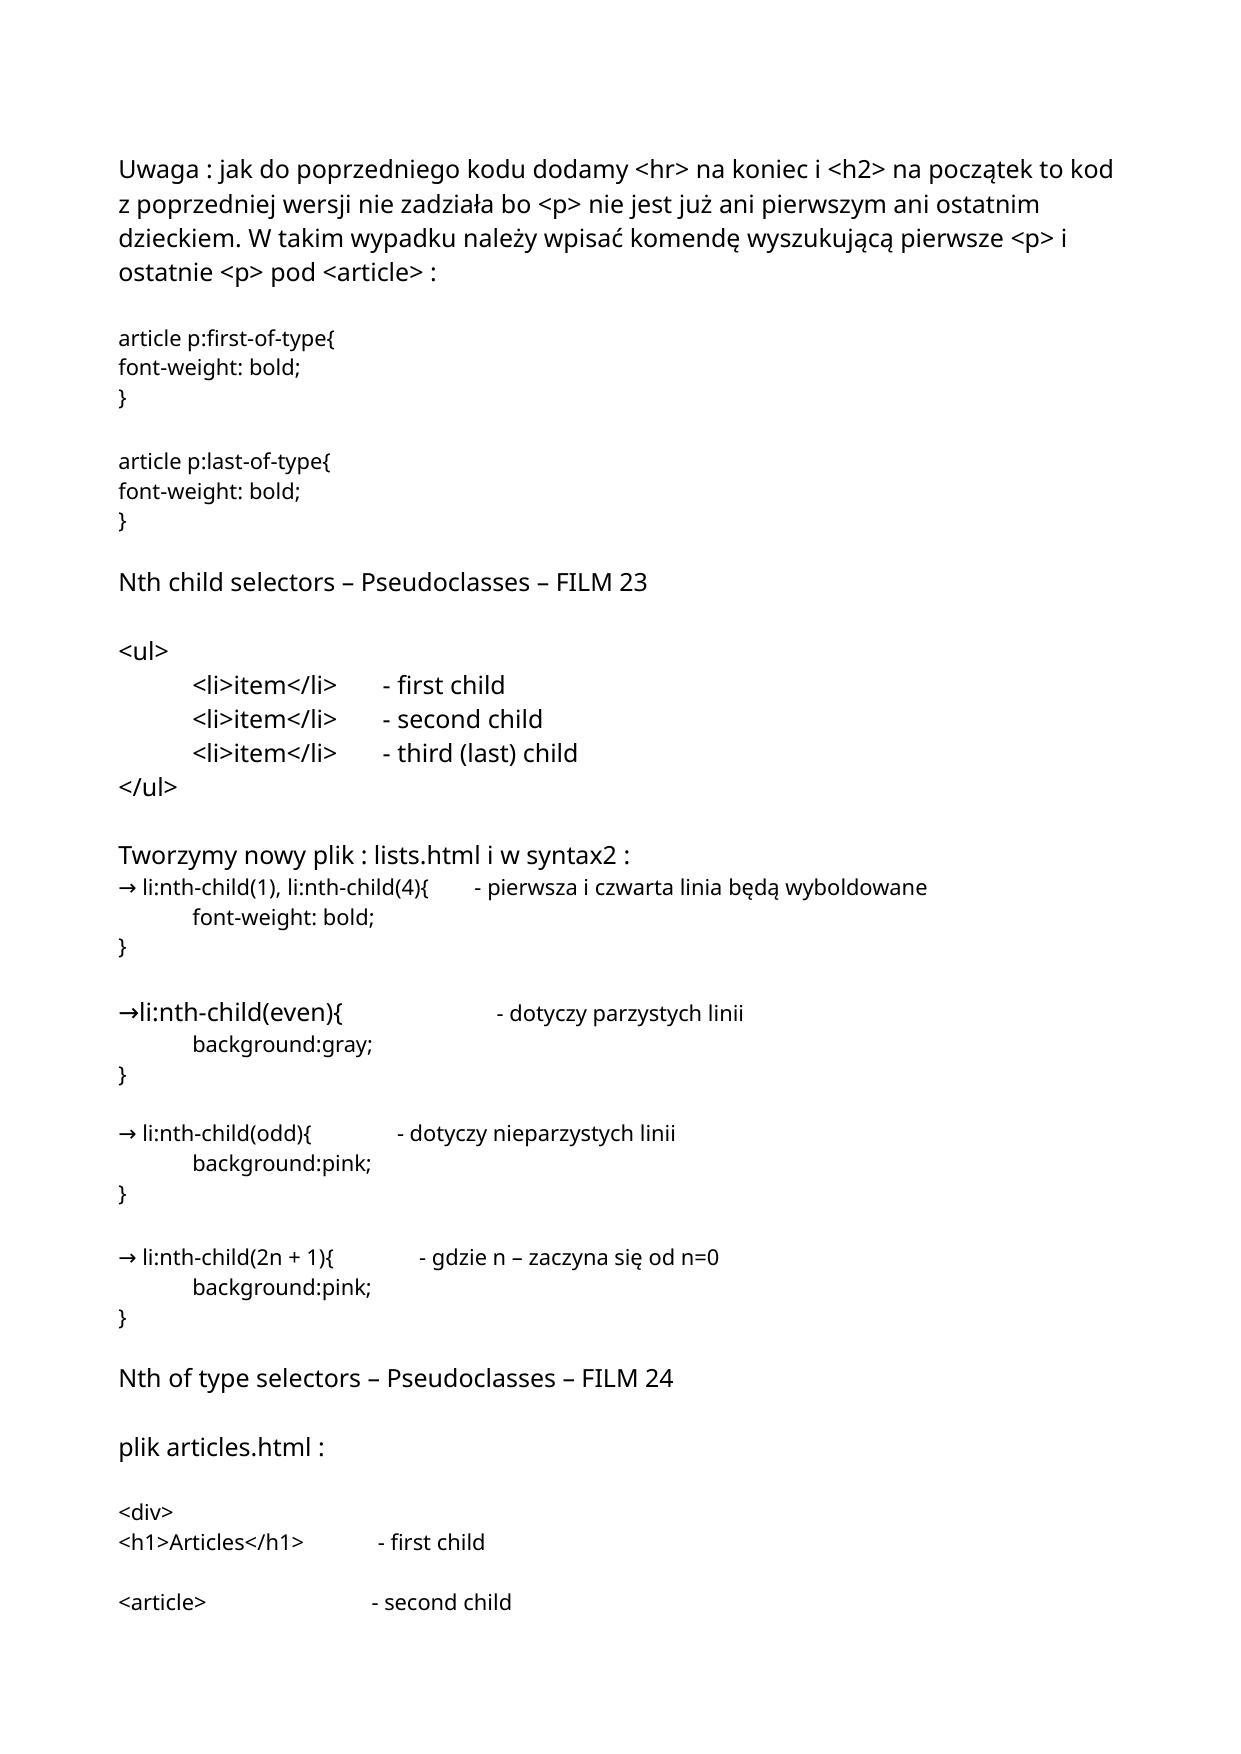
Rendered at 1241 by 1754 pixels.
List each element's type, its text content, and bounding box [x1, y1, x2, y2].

text <article> - second child [118, 1587, 1122, 1616]
text <div> [118, 1497, 1122, 1527]
text article p:first-of-type{ [118, 322, 1122, 352]
text plik articles.html : [118, 1429, 1122, 1463]
text background:gray; [118, 1029, 1122, 1059]
text background:pink; [118, 1148, 1122, 1178]
text Uwaga : jak do poprzedniego kodu dodamy <hr> na koniec i <h2> na początek to kod z poprzedniej wersji nie zadziała bo <p> nie jest już ani pierwszym ani ostatnim dzieckiem. W takim wypadku należy wpisać komendę wyszukującą pierwsze <p> i ostatnie <p> pod <article> : [118, 152, 1122, 288]
text font-weight: bold; [118, 352, 1122, 382]
text → li:nth-child(1), li:nth-child(4){ - pierwsza i czwarta linia będą wyboldowane [118, 872, 1122, 901]
text } [118, 1059, 1122, 1089]
text } [118, 931, 1122, 961]
text Tworzymy nowy plik : lists.html i w syntax2 : [118, 838, 1122, 872]
text →li:nth-child(even){ - dotyczy parzystych linii [118, 995, 1122, 1029]
text <h1>Articles</h1> - first child [118, 1527, 1122, 1557]
text } [118, 1178, 1122, 1208]
text font-weight: bold; [118, 901, 1122, 931]
text <ul> [118, 633, 1122, 667]
text } [118, 382, 1122, 412]
text Nth child selectors – Pseudoclasses – FILM 23 [118, 565, 1122, 599]
text background:pink; [118, 1272, 1122, 1301]
text <li>item</li> - first child [118, 667, 1122, 701]
text <li>item</li> - third (last) child [118, 735, 1122, 769]
text Nth of type selectors – Pseudoclasses – FILM 24 [118, 1361, 1122, 1395]
text <li>item</li> - second child [118, 701, 1122, 735]
text </ul> [118, 769, 1122, 803]
text → li:nth-child(odd){ - dotyczy nieparzystych linii [118, 1118, 1122, 1148]
text article p:last-of-type{ [118, 446, 1122, 476]
text } [118, 506, 1122, 535]
text → li:nth-child(2n + 1){ - gdzie n – zaczyna się od n=0 [118, 1242, 1122, 1272]
text font-weight: bold; [118, 476, 1122, 506]
text } [118, 1301, 1122, 1331]
